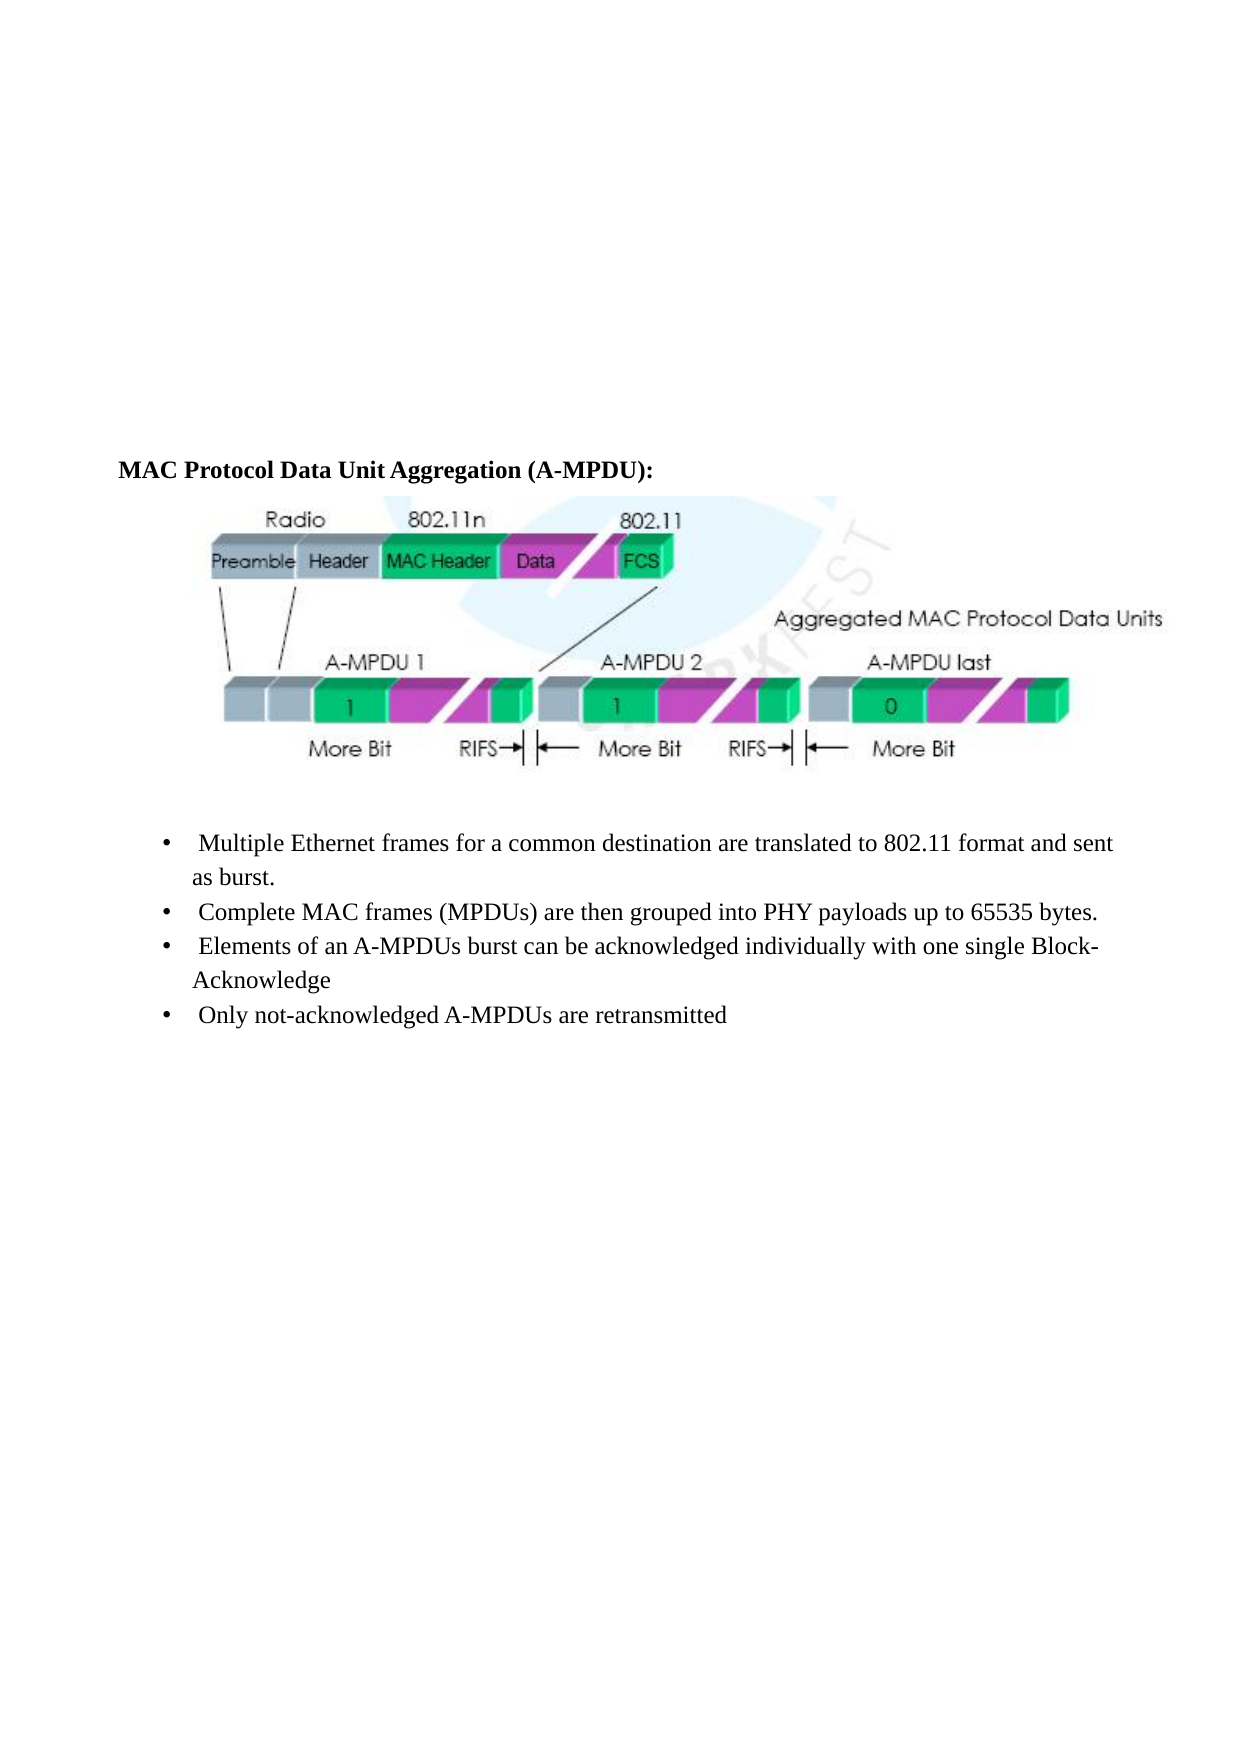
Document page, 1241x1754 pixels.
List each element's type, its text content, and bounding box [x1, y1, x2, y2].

picture [118, 496, 1234, 788]
subtitle MAC Protocol Data Unit Aggregation (A-MPDU): [118, 456, 1122, 484]
list Elements of an A-MPDUs burst can be acknowledged individually with one single Block-Acknowledge [162, 931, 1122, 994]
list Complete MAC frames (MPDUs) are then grouped into PHY payloads up to 65535 bytes. [162, 897, 1122, 925]
list Only not-acknowledged A-MPDUs are retransmitted [162, 1000, 1122, 1029]
list Multiple Ethernet frames for a common destination are translated to 802.11 format and sent as burst. [162, 828, 1122, 891]
